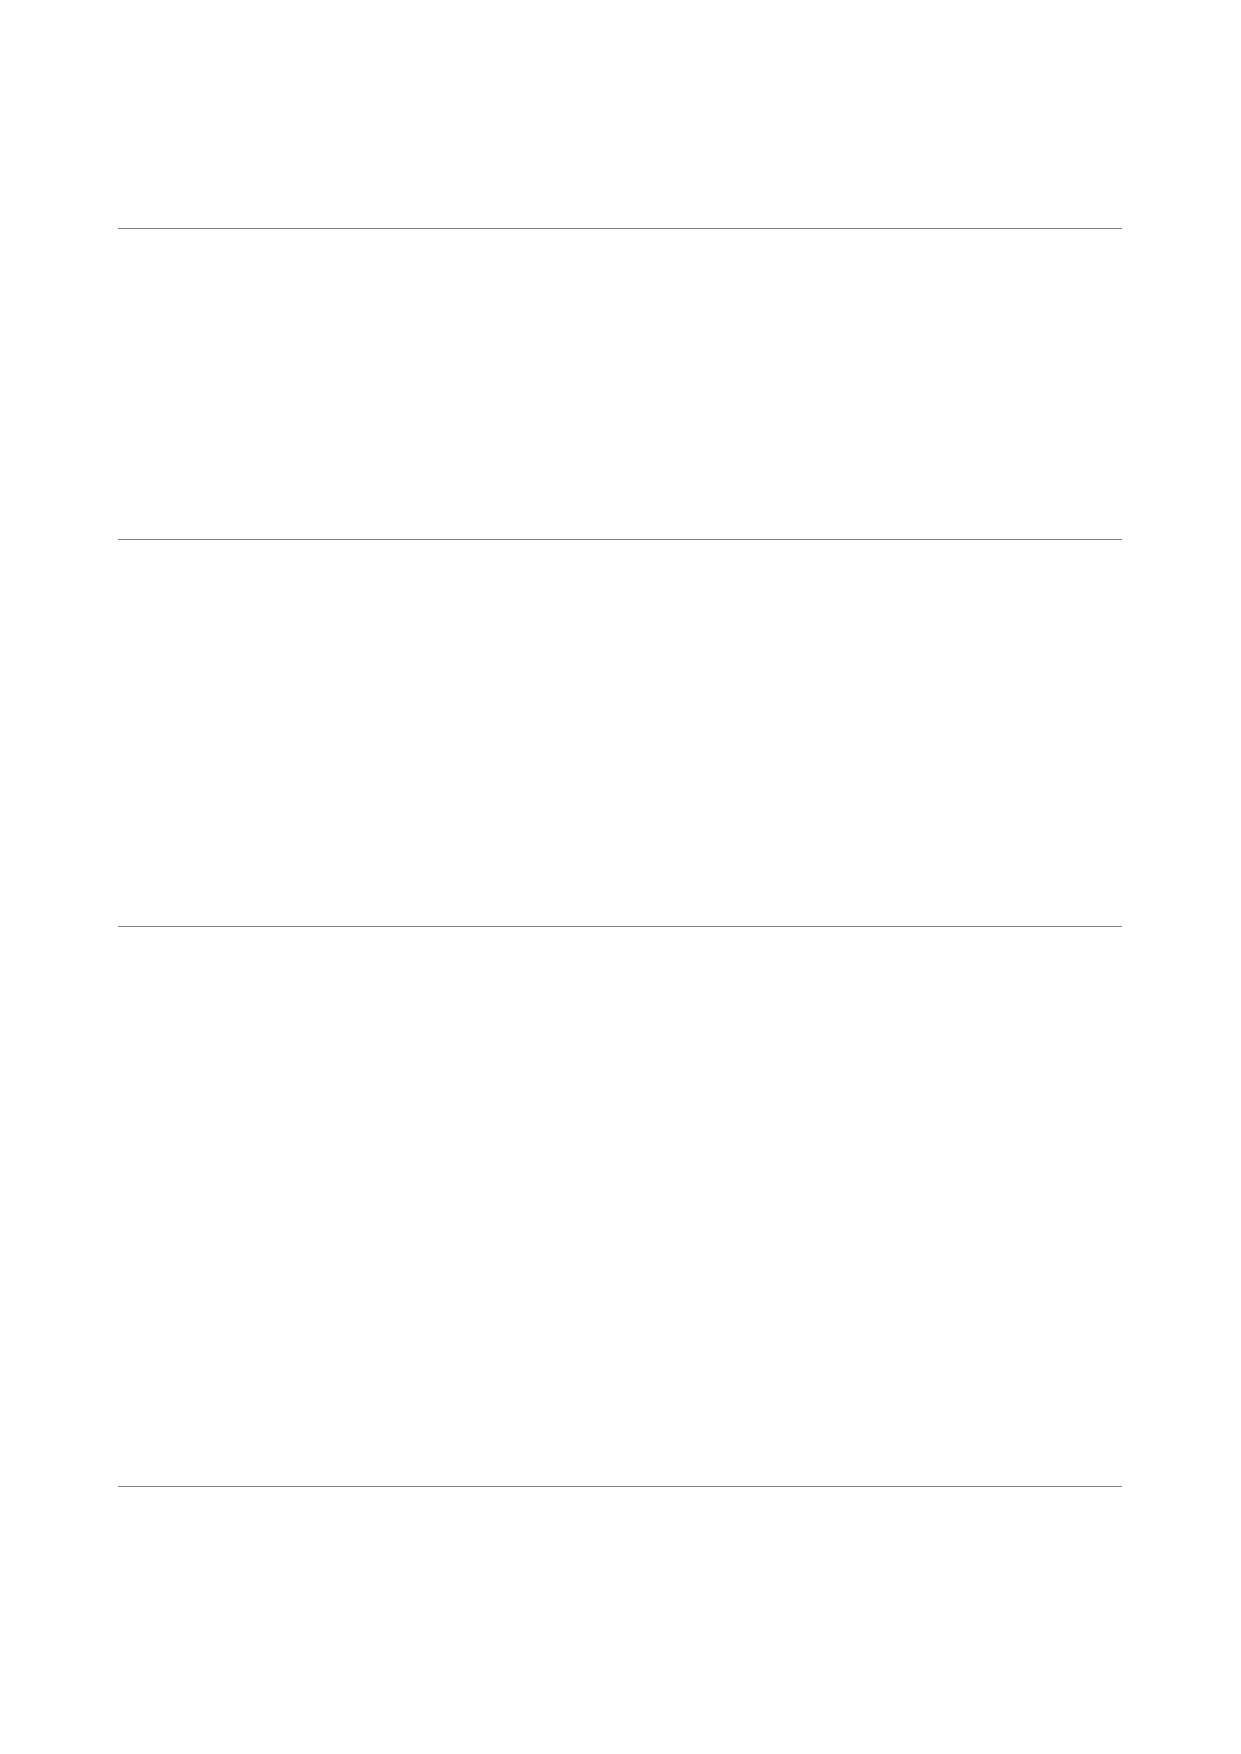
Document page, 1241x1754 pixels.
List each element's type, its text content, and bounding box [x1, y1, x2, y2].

text Object.assign(User.prototype, sayHiMixin); [118, 1174, 1122, 1198]
list она просто добавляет методы [162, 477, 1122, 506]
list sayHi [162, 1377, 1122, 1406]
text class User { [118, 1032, 1122, 1056]
subtitle 4️⃣ Как примесь используется [118, 977, 1122, 1020]
list sayBye [162, 1424, 1122, 1453]
subtitle 3️⃣ Самая простая примесь [118, 589, 1122, 633]
subtitle 5️⃣ Почему это НЕ наследование [118, 1536, 1122, 1579]
list она не стоит в prototype-цепочке [162, 429, 1122, 458]
subtitle 2️⃣ Что такое примесь (очень просто) [118, 278, 1122, 322]
text Теперь в User.prototype есть: [118, 1327, 1122, 1358]
text }; [118, 811, 1122, 834]
text sayHi() { [118, 669, 1122, 692]
list объект + логирование [162, 166, 1122, 194]
text } [118, 1103, 1122, 1127]
text let sayHiMixin = { [118, 645, 1122, 669]
text console.log(`Привет, ${this.name}`); [118, 692, 1122, 716]
text constructor(name) { [118, 1056, 1122, 1079]
text Это просто объект с методами, не класс. [118, 864, 1122, 893]
text 👉 Примесь — это не родитель, а «набор умений» [118, 334, 1122, 363]
text 👉 копирует методы из sayHiMixin в User.prototype [118, 1277, 1122, 1308]
list пользователь + события [162, 118, 1122, 147]
text } [118, 1127, 1122, 1150]
text sayBye() { [118, 740, 1122, 763]
list она не используется сама по себе [162, 382, 1122, 410]
text Важно понять разницу: [118, 1592, 1122, 1621]
text Что делает Object.assign? [118, 1227, 1122, 1258]
text this.name = name; [118, 1079, 1122, 1103]
text } [118, 787, 1122, 811]
text }, [118, 716, 1122, 740]
text console.log(`Пока, ${this.name}`); [118, 763, 1122, 787]
